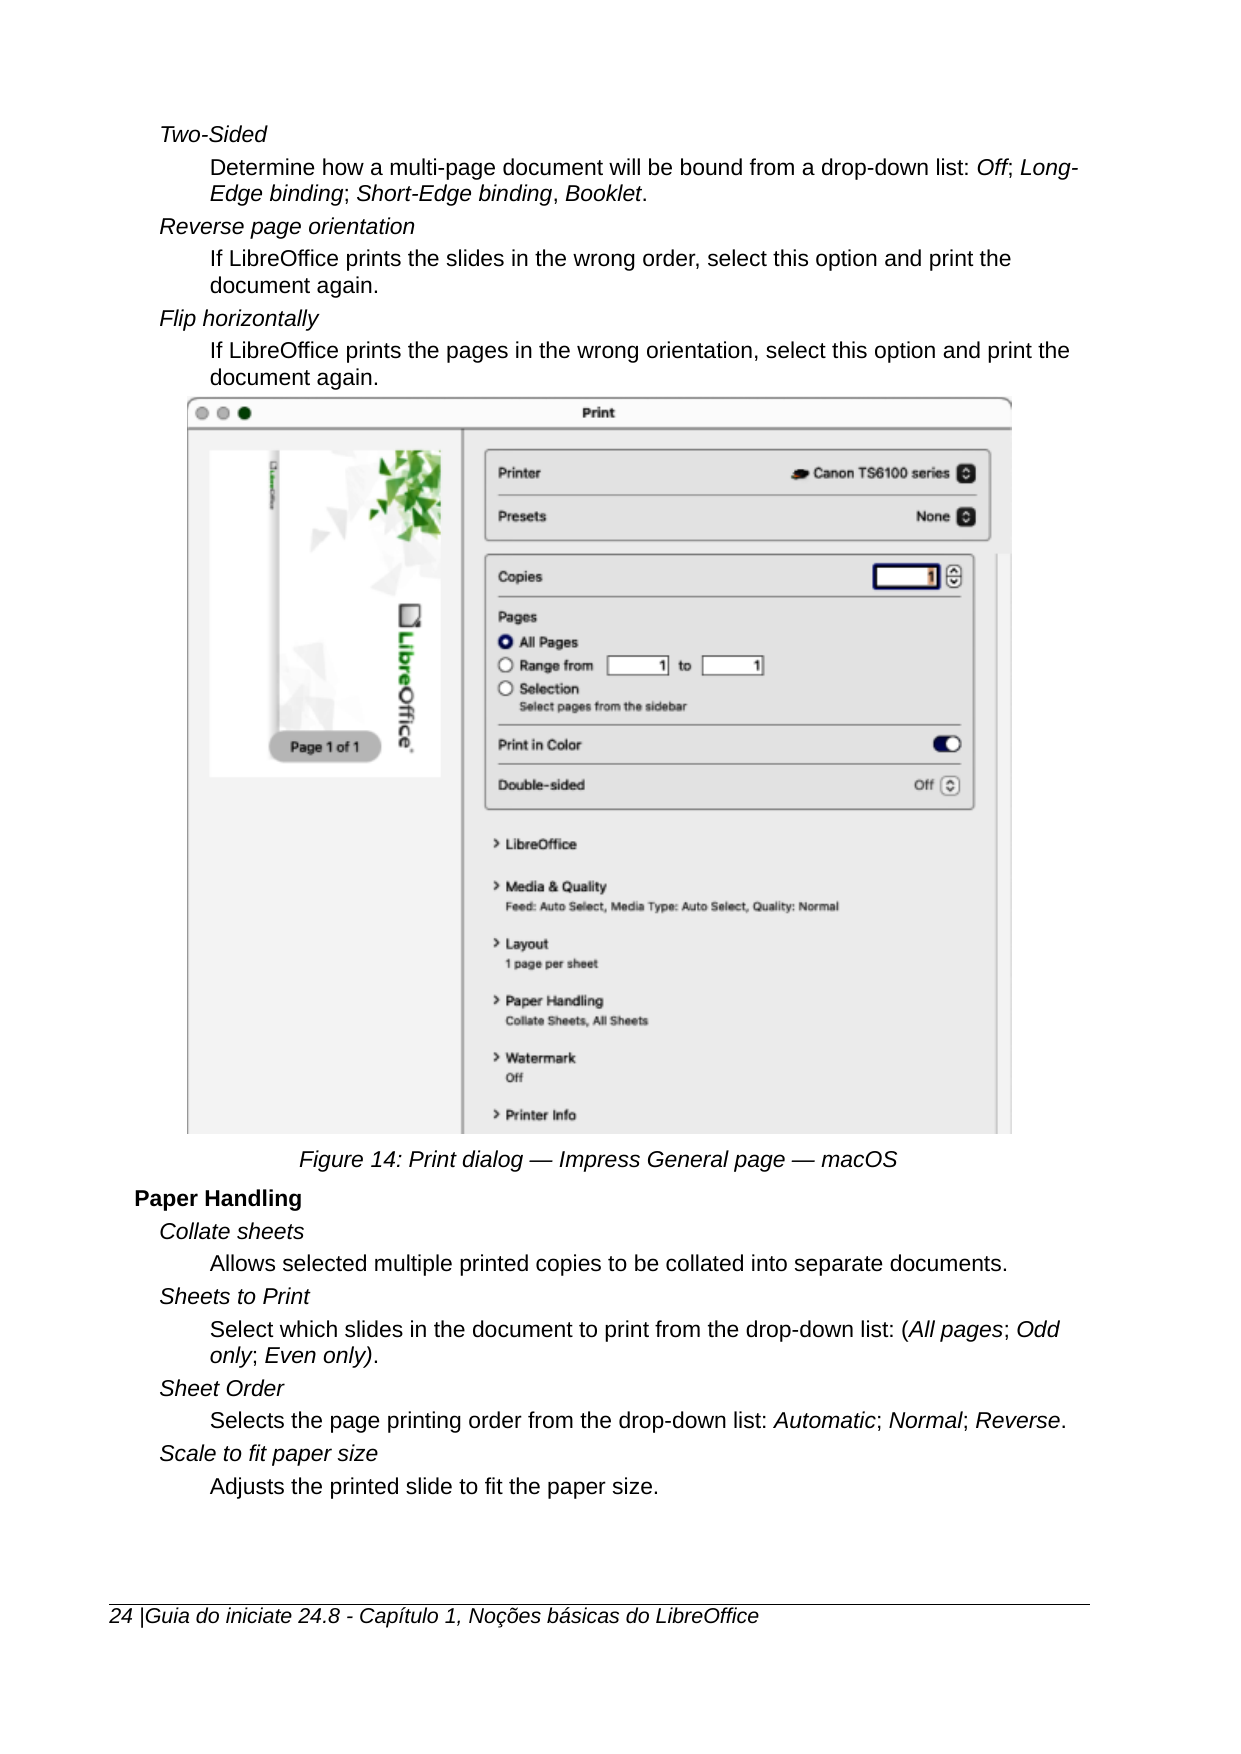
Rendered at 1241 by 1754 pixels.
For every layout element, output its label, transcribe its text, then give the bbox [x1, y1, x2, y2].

text Sheets to Print [159, 1283, 1090, 1309]
text Scale to fit paper size [159, 1440, 1090, 1467]
text If LibreOffice prints the pages in the wrong orientation, select this option and print the document again. [209, 337, 1090, 390]
text Paper Handling [134, 1185, 1090, 1211]
text Select which slides in the document to print from the drop-down list: (All pages; Odd only; Even only). [209, 1316, 1090, 1368]
text Sheet Order [159, 1375, 1090, 1401]
text Flip horizontally [159, 304, 1090, 331]
text Collate sheets [159, 1218, 1090, 1244]
text Two-Sided [159, 121, 1090, 147]
text Adjusts the printed slide to fit the paper size. [209, 1473, 1090, 1499]
text Figure 14: Print dialog — Impress General page — macOS [187, 1146, 1012, 1173]
picture [187, 396, 1012, 1134]
text Reverse page orientation [159, 213, 1090, 239]
text Selects the page printing order from the drop-down list: Automatic; Normal; Reverse. [209, 1407, 1090, 1434]
text Determine how a multi-page document will be bound from a drop-down list: Off; Long-Edge binding; Short-Edge binding, Booklet. [209, 154, 1090, 206]
text If LibreOffice prints the slides in the wrong order, select this option and print the document again. [209, 245, 1090, 298]
text Allows selected multiple printed copies to be collated into separate documents. [209, 1250, 1090, 1277]
